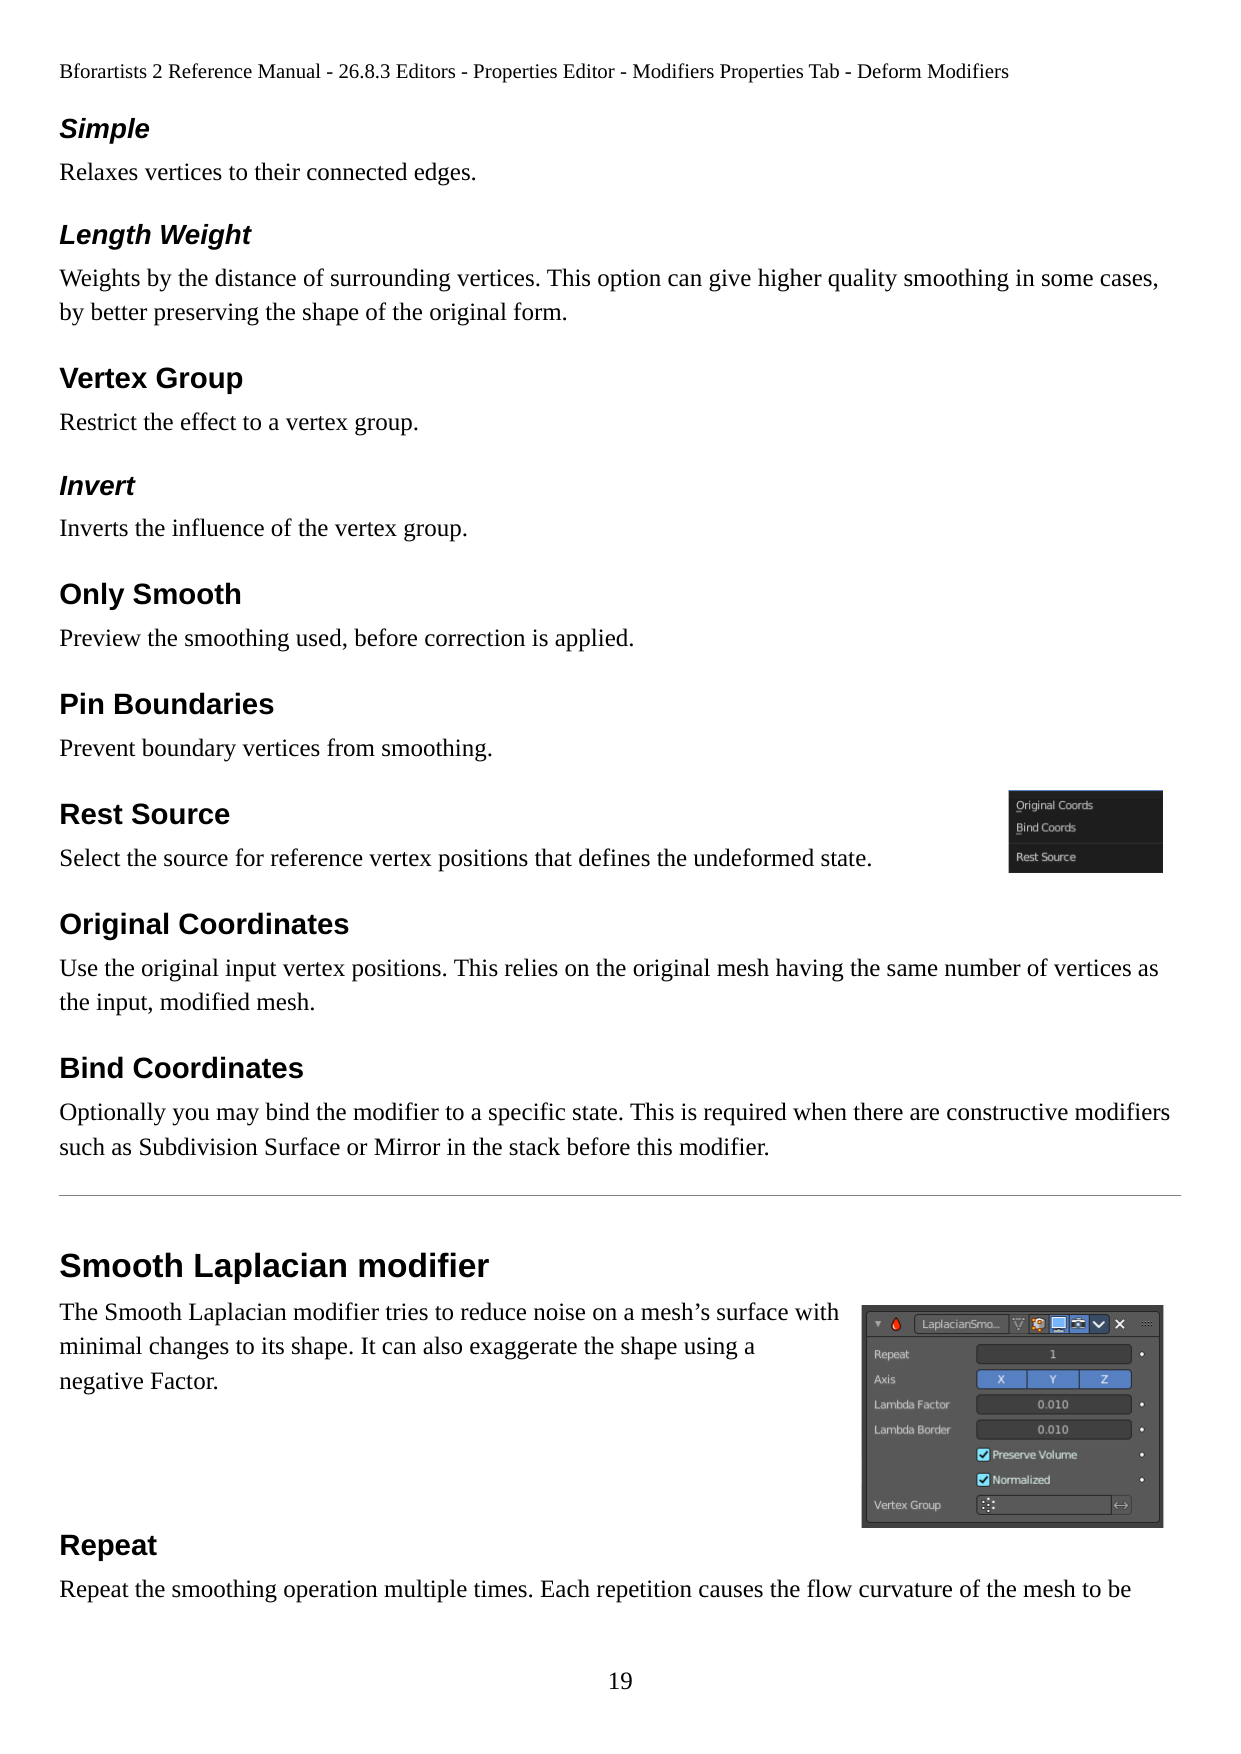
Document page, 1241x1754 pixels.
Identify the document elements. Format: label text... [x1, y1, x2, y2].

subtitle Smooth Laplacian modifier [59, 1246, 1181, 1284]
subtitle [1163, 797, 1181, 830]
subtitle Repeat [59, 1528, 1181, 1561]
text Inverts the influence of the vertex group. [59, 513, 1181, 542]
picture [861, 1305, 1164, 1528]
text Repeat the smoothing operation multiple times. Each repetition causes the flow curvature of the mesh to be [59, 1574, 1181, 1603]
subtitle Bind Coordinates [59, 1051, 1181, 1085]
text Prevent boundary vertices from smoothing. [59, 733, 1181, 762]
subtitle Rest Source [59, 797, 1008, 830]
subtitle Length Weight [59, 218, 1181, 250]
text Select the source for reference vertex positions that defines the undeformed state. [59, 843, 1008, 872]
subtitle Only Smooth [59, 577, 1181, 611]
text Optionally you may bind the modifier to a specific state. This is required when there are constructive modifiers such as Subdivision Surface or Mirror in the stack before this modifier. [59, 1097, 1181, 1160]
text Restrict the effect to a vertex group. [59, 407, 1181, 436]
subtitle Vertex Group [59, 361, 1181, 395]
text The Smooth Laplacian modifier tries to reduce noise on a mesh’s surface with minimal changes to its shape. It can also exaggerate the shape using a negative Factor. [59, 1297, 1181, 1394]
subtitle Original Coordinates [59, 907, 1181, 940]
text Weights by the distance of surrounding vertices. This option can give higher quality smoothing in some cases, by better preserving the shape of the original form. [59, 263, 1181, 326]
text Use the original input vertex positions. This relies on the original mesh having the same number of vertices as the input, modified mesh. [59, 953, 1181, 1016]
text Preview the smoothing used, before correction is applied. [59, 623, 1181, 652]
text Relaxes vertices to their connected edges. [59, 157, 1181, 186]
picture [1008, 790, 1163, 873]
subtitle Simple [59, 113, 1181, 144]
subtitle Invert [59, 469, 1181, 501]
subtitle Pin Boundaries [59, 687, 1181, 721]
